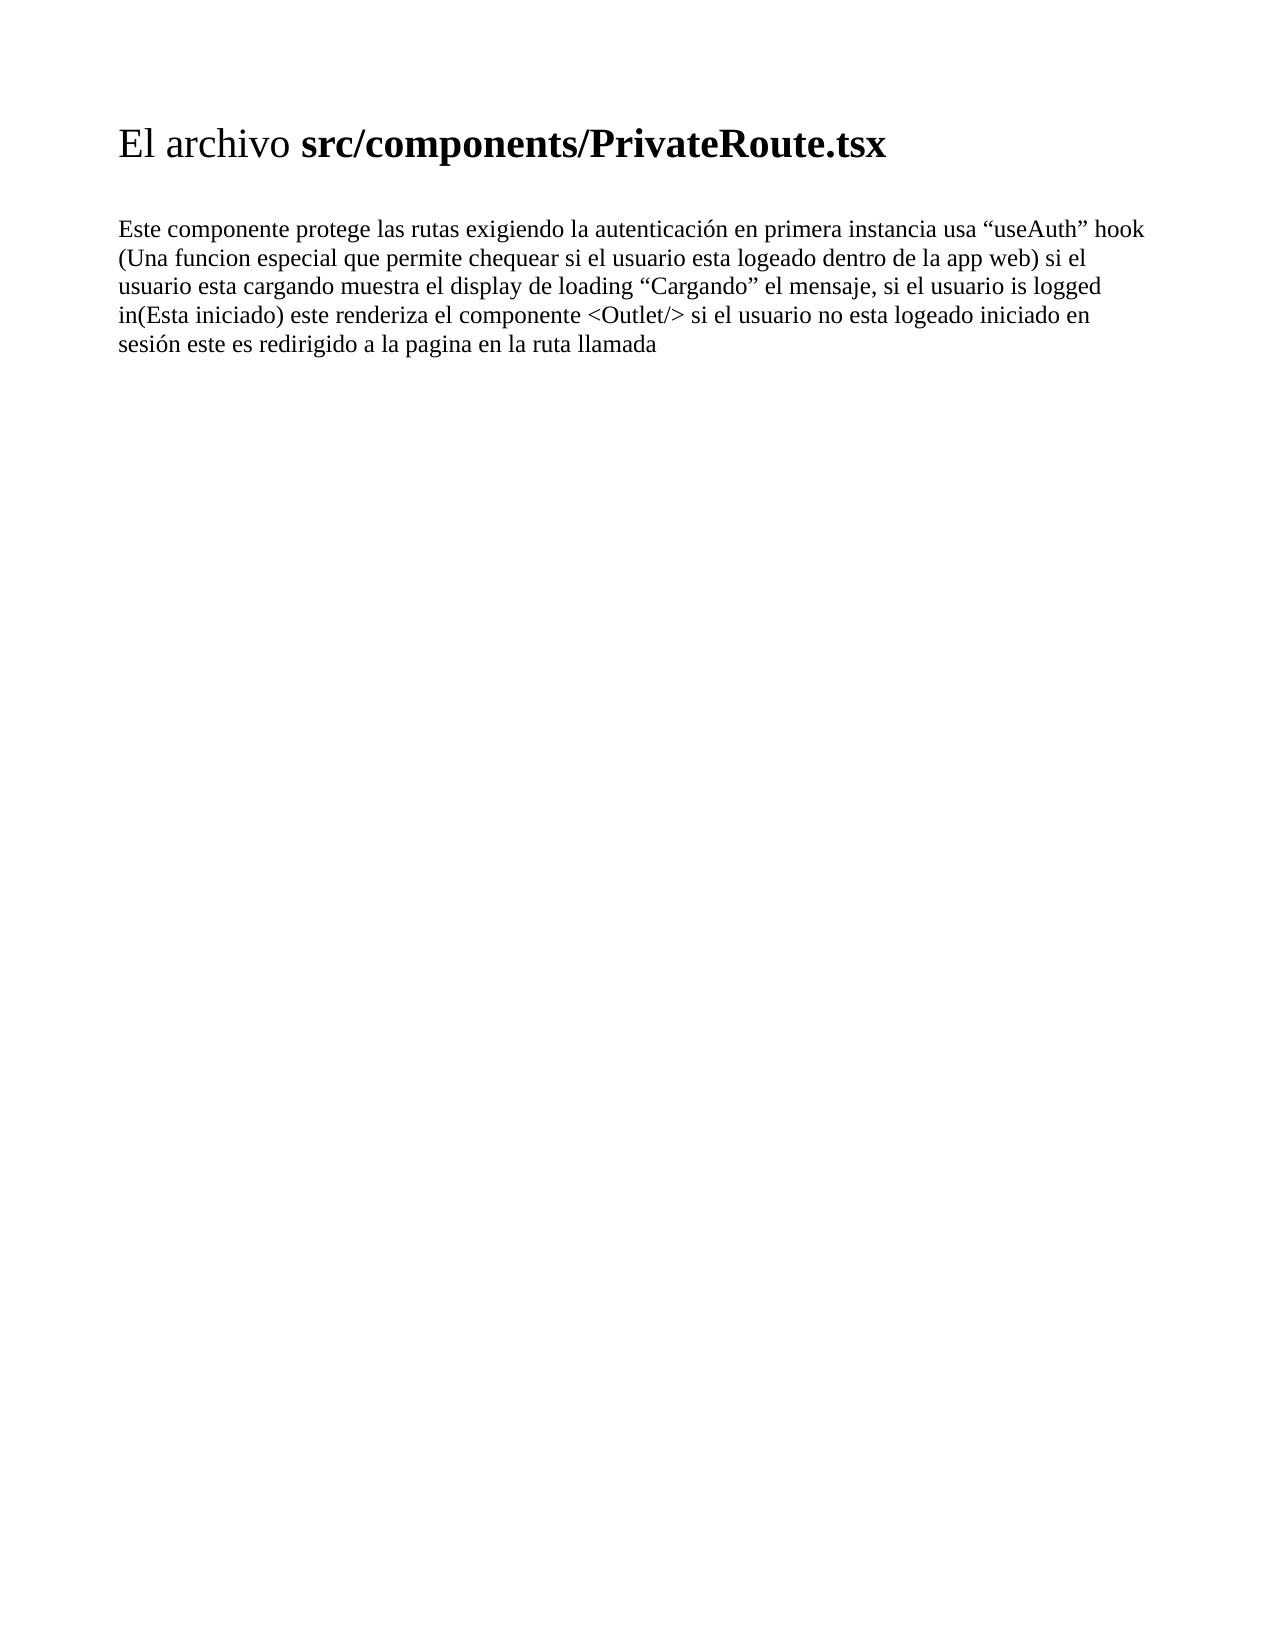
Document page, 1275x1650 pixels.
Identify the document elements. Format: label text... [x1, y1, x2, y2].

text El archivo src/components/PrivateRoute.tsx [118, 118, 1157, 166]
text Este componente protege las rutas exigiendo la autenticación en primera instancia usa “useAuth” hook (Una funcion especial que permite chequear si el usuario esta logeado dentro de la app web) si el usuario esta cargando muestra el display de loading “Cargando” el mensaje, si el usuario is logged in(Esta iniciado) este renderiza el componente <Outlet/> si el usuario no esta logeado iniciado en sesión este es redirigido a la pagina en la ruta llamada [118, 214, 1157, 358]
